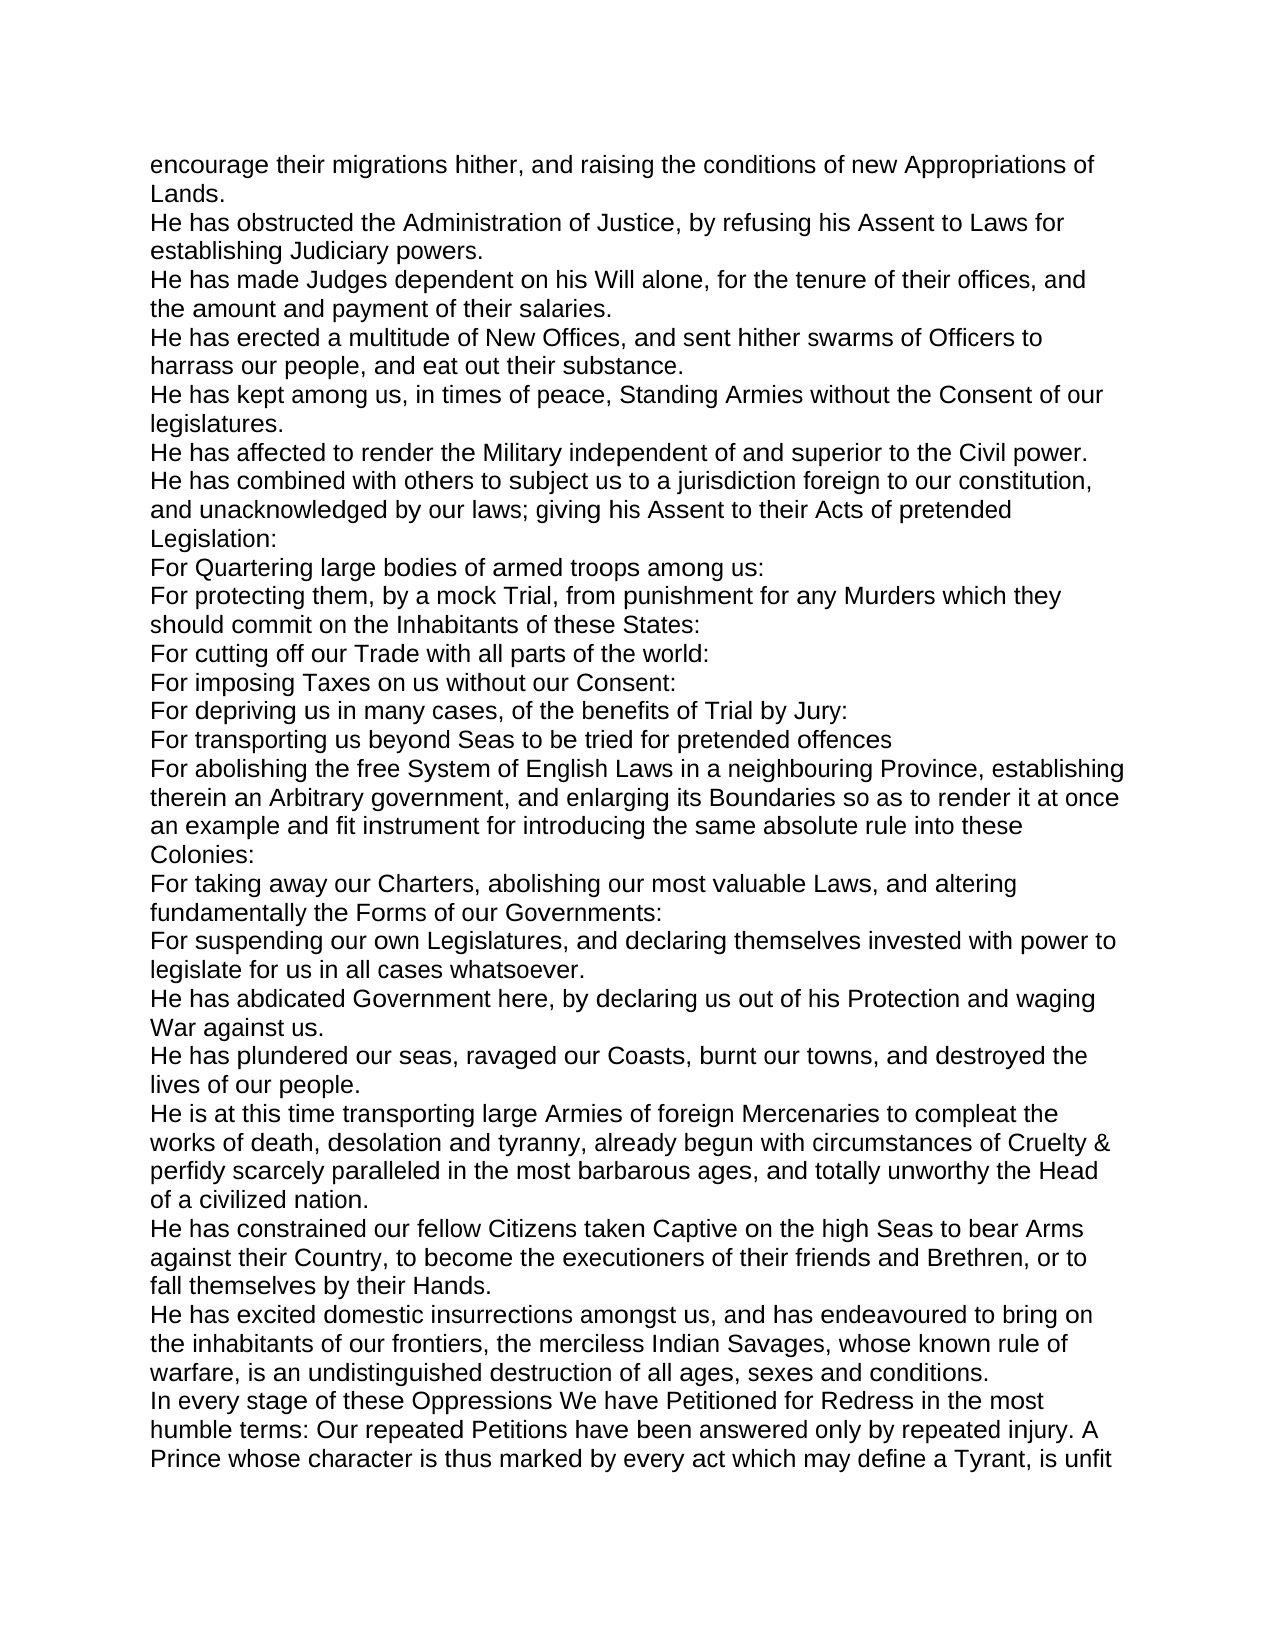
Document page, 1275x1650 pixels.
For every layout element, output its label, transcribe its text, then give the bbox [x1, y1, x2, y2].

text He has erected a multitude of New Offices, and sent hither swarms of Officers to harrass our people, and eat out their substance. [150, 322, 1125, 380]
text He has plundered our seas, ravaged our Coasts, burnt our towns, and destroyed the lives of our people. [150, 1041, 1125, 1099]
text He has abdicated Government here, by declaring us out of his Protection and waging War against us. [150, 984, 1125, 1041]
text He has constrained our fellow Citizens taken Captive on the high Seas to bear Arms against their Country, to become the executioners of their friends and Brethren, or to fall themselves by their Hands. [150, 1214, 1125, 1300]
text For cutting off our Trade with all parts of the world: [150, 639, 1125, 667]
text For Quartering large bodies of armed troops among us: [150, 552, 1125, 581]
text For protecting them, by a mock Trial, from punishment for any Murders which they should commit on the Inhabitants of these States: [150, 581, 1125, 639]
text He has kept among us, in times of peace, Standing Armies without the Consent of our legislatures. [150, 380, 1125, 437]
text He has obstructed the Administration of Justice, by refusing his Assent to Laws for establishing Judiciary powers. [150, 207, 1125, 265]
text He has made Judges dependent on his Will alone, for the tenure of their offices, and the amount and payment of their salaries. [150, 265, 1125, 322]
text For depriving us in many cases, of the benefits of Trial by Jury: [150, 696, 1125, 725]
text He has combined with others to subject us to a jurisdiction foreign to our constitution, and unacknowledged by our laws; giving his Assent to their Acts of pretended Legislation: [150, 466, 1125, 552]
text For suspending our own Legislatures, and declaring themselves invested with power to legislate for us in all cases whatsoever. [150, 926, 1125, 984]
text He has affected to render the Military independent of and superior to the Civil power. [150, 437, 1125, 466]
text In every stage of these Oppressions We have Petitioned for Redress in the most humble terms: Our repeated Petitions have been answered only by repeated injury. A Prince whose character is thus marked by every act which may define a Tyrant, is unfit [150, 1386, 1125, 1472]
text encourage their migrations hither, and raising the conditions of new Appropriations of Lands. [150, 150, 1125, 207]
text For imposing Taxes on us without our Consent: [150, 667, 1125, 696]
text For transporting us beyond Seas to be tried for pretended offences [150, 725, 1125, 754]
text For taking away our Charters, abolishing our most valuable Laws, and altering fundamentally the Forms of our Governments: [150, 869, 1125, 926]
text For abolishing the free System of English Laws in a neighbouring Province, establishing therein an Arbitrary government, and enlarging its Boundaries so as to render it at once an example and fit instrument for introducing the same absolute rule into these Colonies: [150, 754, 1125, 869]
text He is at this time transporting large Armies of foreign Mercenaries to compleat the works of death, desolation and tyranny, already begun with circumstances of Cruelty & perfidy scarcely paralleled in the most barbarous ages, and totally unworthy the Head of a civilized nation. [150, 1099, 1125, 1214]
text He has excited domestic insurrections amongst us, and has endeavoured to bring on the inhabitants of our frontiers, the merciless Indian Savages, whose known rule of warfare, is an undistinguished destruction of all ages, sexes and conditions. [150, 1300, 1125, 1386]
